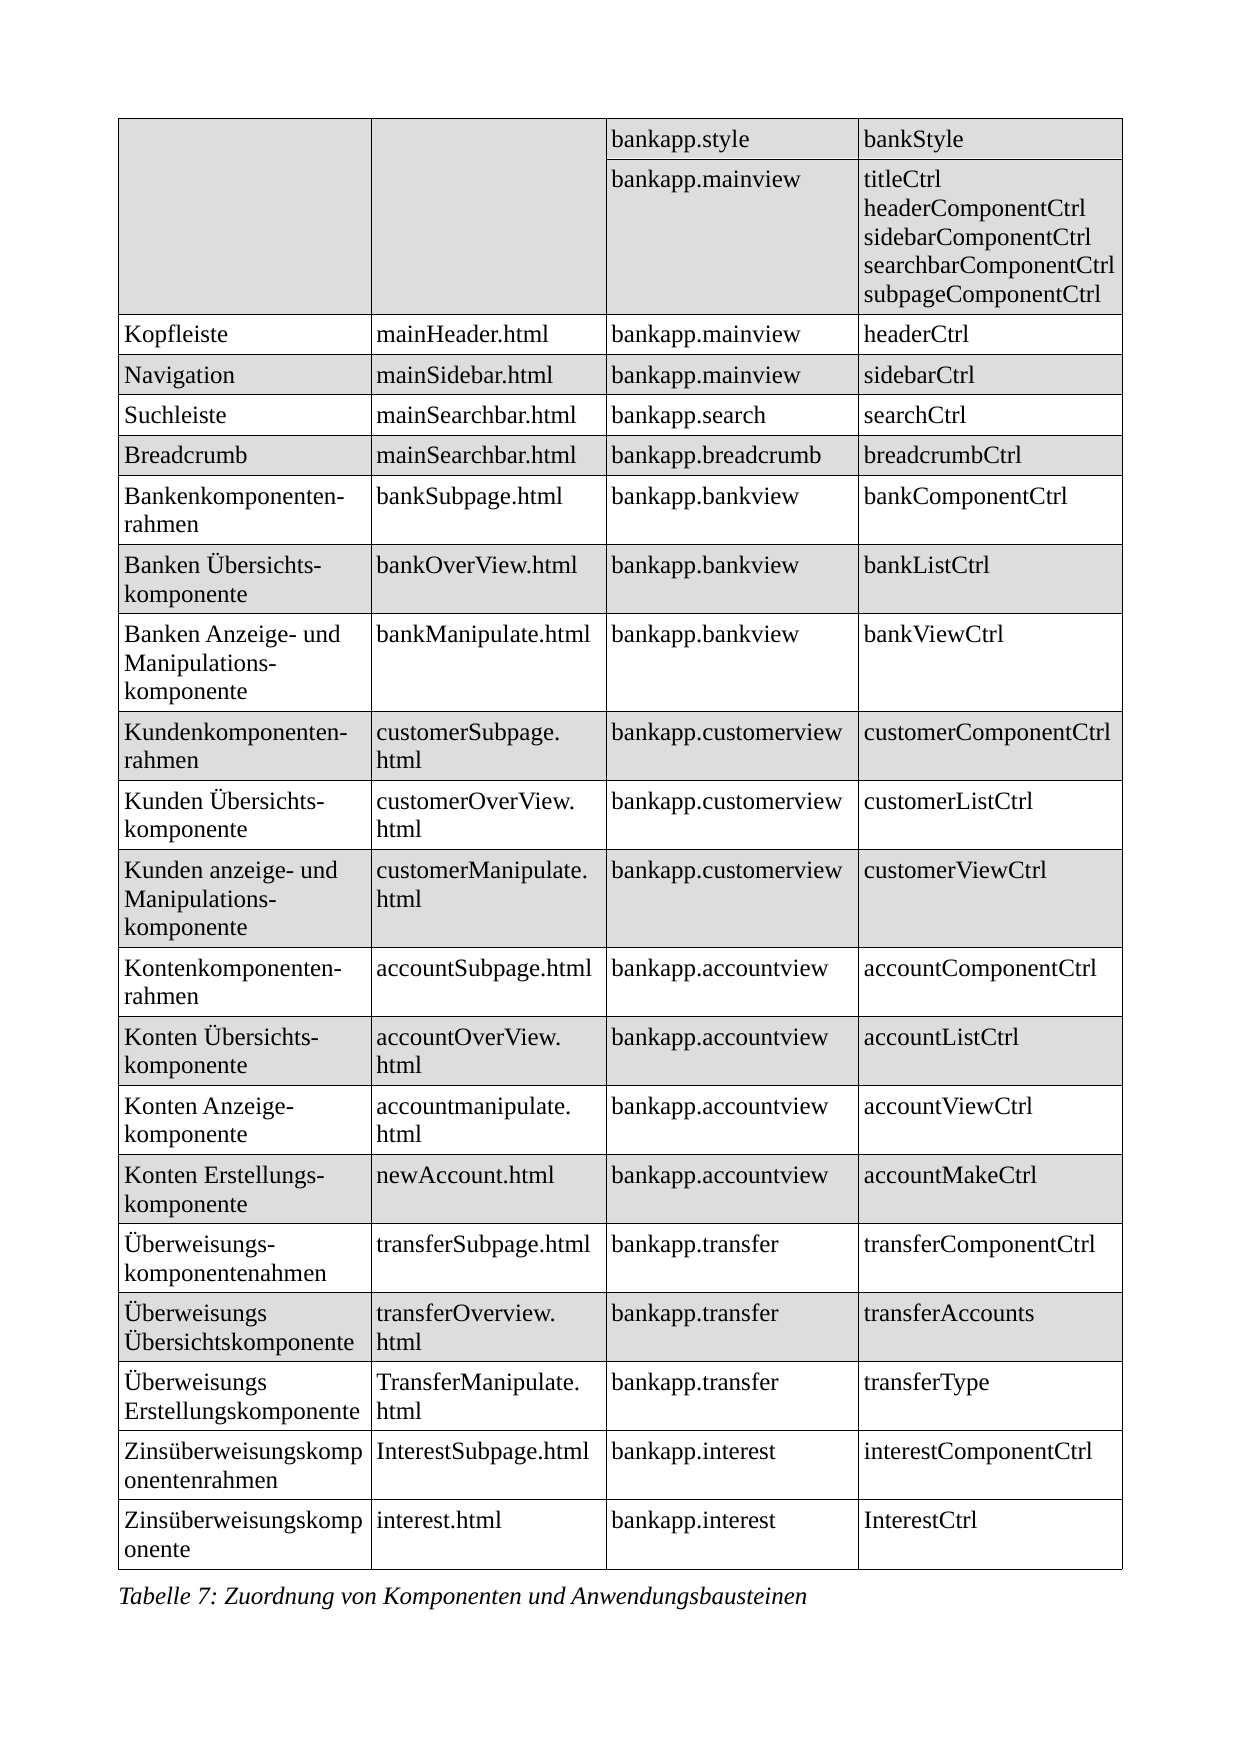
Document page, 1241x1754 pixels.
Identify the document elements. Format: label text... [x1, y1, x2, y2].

table_cell customerComponentCtrl [859, 712, 1122, 780]
table_cell bankapp.customerview [607, 712, 858, 780]
table_cell customerManipulate. html [372, 850, 606, 947]
table_cell bankapp.breadcrumb [607, 436, 858, 475]
table_cell accountOverView. html [372, 1017, 606, 1085]
table_cell accountSubpage.html [372, 948, 606, 1016]
table_cell bankListCtrl [859, 545, 1122, 613]
table_cell bankapp.search [607, 395, 858, 435]
table_cell bankapp.transfer [607, 1293, 858, 1361]
table_cell Überweisungs Erstellungskomponente [119, 1362, 371, 1430]
table_cell Konten Erstellungs-komponente [119, 1155, 371, 1223]
table_cell transferType [859, 1362, 1122, 1430]
table_cell titleCtrl headerComponentCtrl sidebarComponentCtrl searchbarComponentCtrl subpageComponentCtrl [859, 160, 1122, 314]
table_cell bankapp.accountview [607, 1086, 858, 1154]
table_cell sidebarCtrl [859, 355, 1122, 394]
table_cell bankapp.interest [607, 1500, 858, 1568]
table_cell headerCtrl [859, 315, 1122, 354]
table_cell bankapp.accountview [607, 948, 858, 1016]
table_cell Kundenkomponenten- rahmen [119, 712, 371, 780]
table_cell Bankenkomponenten- rahmen [119, 476, 371, 544]
table_cell accountmanipulate. html [372, 1086, 606, 1154]
table_cell Suchleiste [119, 395, 371, 435]
table_cell customerSubpage. html [372, 712, 606, 780]
table_cell bankapp.bankview [607, 545, 858, 613]
table_cell bankComponentCtrl [859, 476, 1122, 544]
text Tabelle 7: Zuordnung von Komponenten und Anwendungsbausteinen [118, 1581, 1122, 1610]
table_cell Kontenkomponenten- rahmen [119, 948, 371, 1016]
table_cell bankapp.interest [607, 1431, 858, 1499]
table_cell bankapp.accountview [607, 1155, 858, 1223]
table_cell customerViewCtrl [859, 850, 1122, 947]
table_cell bankOverView.html [372, 545, 606, 613]
table_cell bankapp.transfer [607, 1362, 858, 1430]
table_cell customerListCtrl [859, 781, 1122, 849]
table_cell bankapp.transfer [607, 1224, 858, 1292]
table_cell InterestCtrl [859, 1500, 1122, 1568]
table_cell bankapp.mainview [607, 355, 858, 394]
table_cell mainSearchbar.html [372, 436, 606, 475]
table_cell Breadcrumb [119, 436, 371, 475]
table_cell Überweisungs Übersichtskomponente [119, 1293, 371, 1361]
table_cell interest.html [372, 1500, 606, 1568]
table_cell bankViewCtrl [859, 614, 1122, 711]
table_cell Zinsüberweisungskomponente [119, 1500, 371, 1568]
table_cell mainHeader.html [372, 315, 606, 354]
table_cell InterestSubpage.html [372, 1431, 606, 1499]
table_cell mainSearchbar.html [372, 395, 606, 435]
table_cell Überweisungs-komponentenahmen [119, 1224, 371, 1292]
table_cell [372, 119, 606, 314]
table_cell accountListCtrl [859, 1017, 1122, 1085]
table_cell bankapp.bankview [607, 614, 858, 711]
table_cell accountMakeCtrl [859, 1155, 1122, 1223]
table_cell [119, 119, 371, 314]
table_cell interestComponentCtrl [859, 1431, 1122, 1499]
table_cell transferAccounts [859, 1293, 1122, 1361]
table_cell Konten Anzeige-komponente [119, 1086, 371, 1154]
table_cell transferSubpage.html [372, 1224, 606, 1292]
table_cell bankManipulate.html [372, 614, 606, 711]
table_cell bankStyle [859, 119, 1122, 158]
table_cell Kopfleiste [119, 315, 371, 354]
table_cell Kunden anzeige- und Manipulations-komponente [119, 850, 371, 947]
table_cell searchCtrl [859, 395, 1122, 435]
table_cell TransferManipulate. html [372, 1362, 606, 1430]
table_cell bankapp.bankview [607, 476, 858, 544]
table_cell accountViewCtrl [859, 1086, 1122, 1154]
table_cell bankapp.style [607, 119, 858, 158]
table_cell bankSubpage.html [372, 476, 606, 544]
table_cell bankapp.customerview [607, 850, 858, 947]
table_cell transferOverview. html [372, 1293, 606, 1361]
table_cell Banken Anzeige- und Manipulations-komponente [119, 614, 371, 711]
table_cell mainSidebar.html [372, 355, 606, 394]
table_cell bankapp.accountview [607, 1017, 858, 1085]
table_cell Konten Übersichts- komponente [119, 1017, 371, 1085]
table_cell bankapp.mainview [607, 315, 858, 354]
table_cell customerOverView. html [372, 781, 606, 849]
table_cell newAccount.html [372, 1155, 606, 1223]
table_cell Kunden Übersichts-komponente [119, 781, 371, 849]
table_cell Zinsüberweisungskomponentenrahmen [119, 1431, 371, 1499]
table_cell Navigation [119, 355, 371, 394]
table_cell bankapp.customerview [607, 781, 858, 849]
table_cell bankapp.mainview [607, 160, 858, 314]
table_cell Banken Übersichts- komponente [119, 545, 371, 613]
table_cell accountComponentCtrl [859, 948, 1122, 1016]
table_cell breadcrumbCtrl [859, 436, 1122, 475]
table_cell transferComponentCtrl [859, 1224, 1122, 1292]
